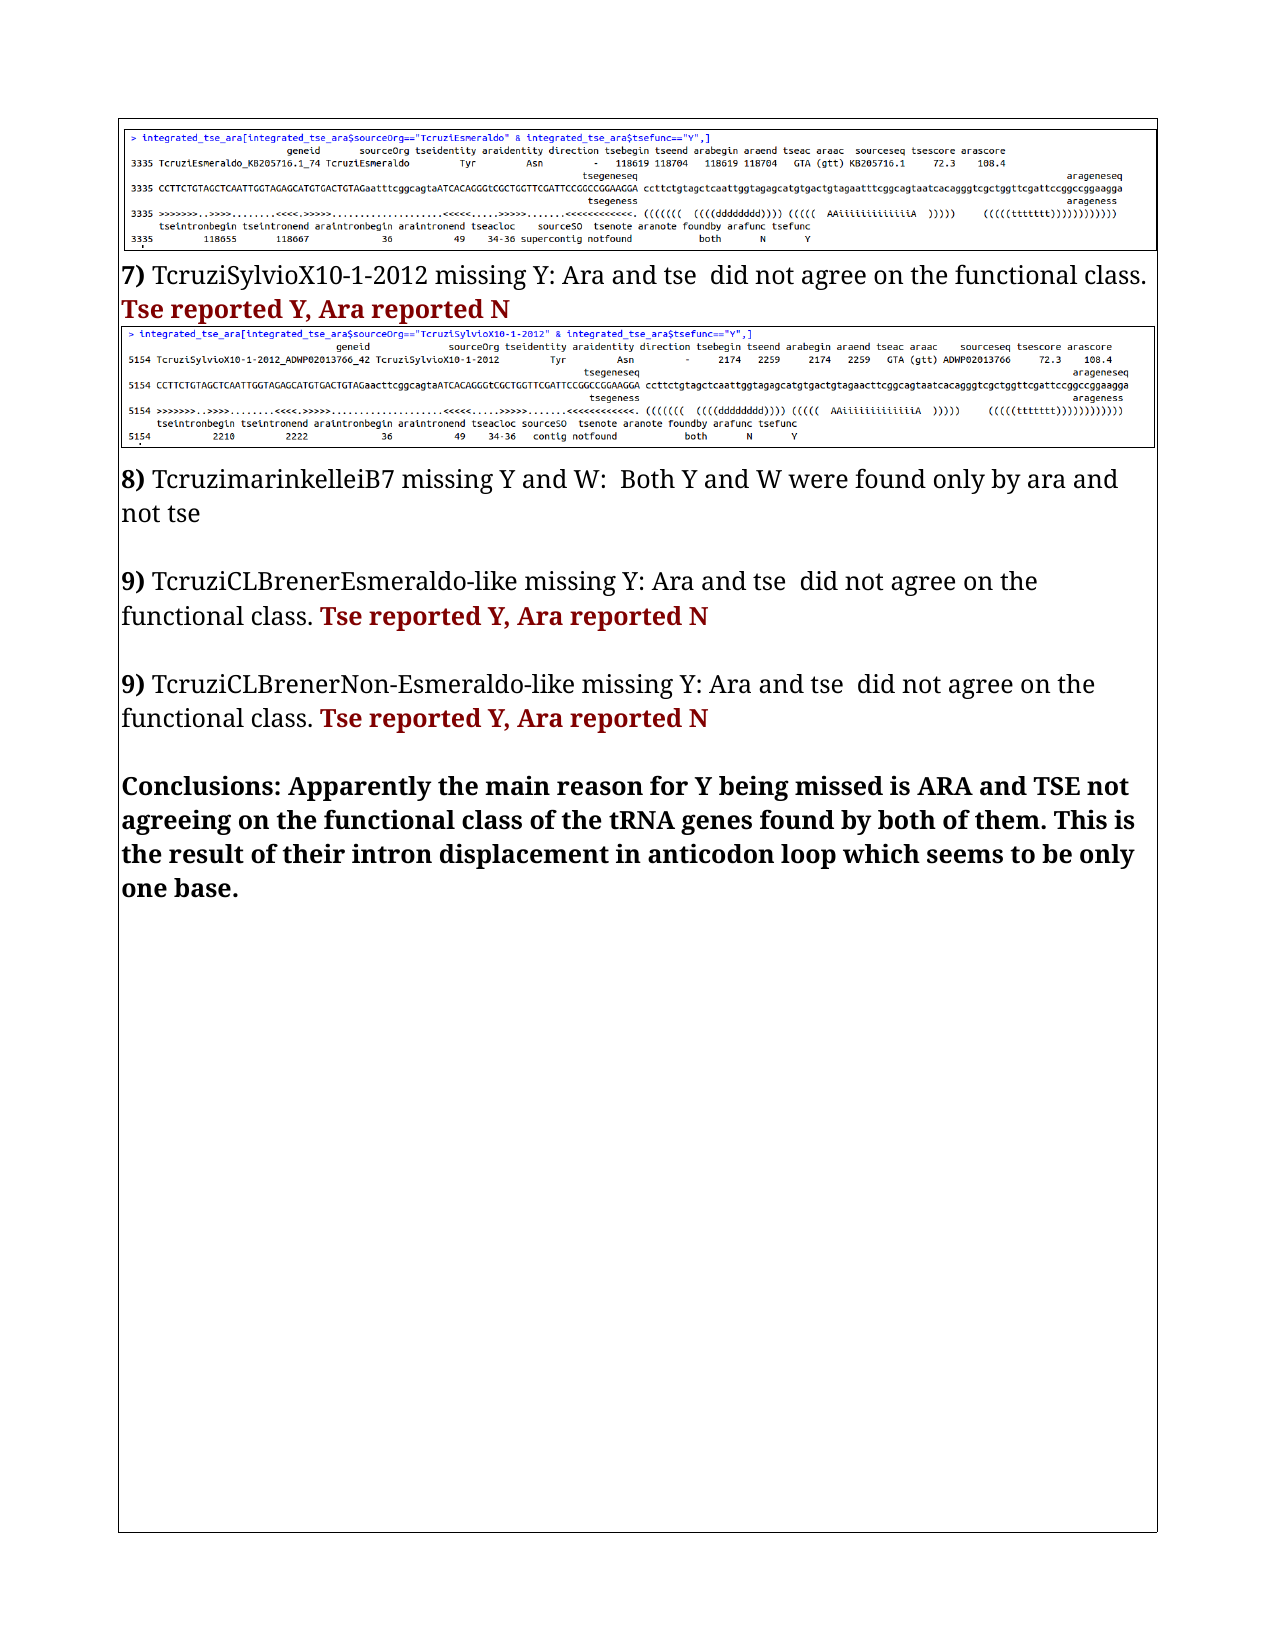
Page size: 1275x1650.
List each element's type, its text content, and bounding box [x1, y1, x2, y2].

text 9) TcruziCLBrenerEsmeraldo-like missing Y: Ara and tse did not agree on the functional class. Tse reported Y, Ara reported N [121, 564, 1154, 632]
text 9) TcruziCLBrenerNon-Esmeraldo-like missing Y: Ara and tse did not agree on the functional class. Tse reported Y, Ara reported N [121, 666, 1154, 734]
picture [124, 328, 1151, 445]
picture [126, 132, 1153, 248]
text Conclusions: Apparently the main reason for Y being missed is ARA and TSE not agreeing on the functional class of the tRNA genes found by both of them. This is the result of their intron displacement in anticodon loop which seems to be only one base. [121, 768, 1154, 905]
text 7) TcruziSylvioX10-1-2012 missing Y: Ara and tse did not agree on the functional class. Tse reported Y, Ara reported N [121, 257, 1154, 326]
text 8) TcruzimarinkelleiB7 missing Y and W: Both Y and W were found only by ara and not tse [121, 462, 1154, 530]
